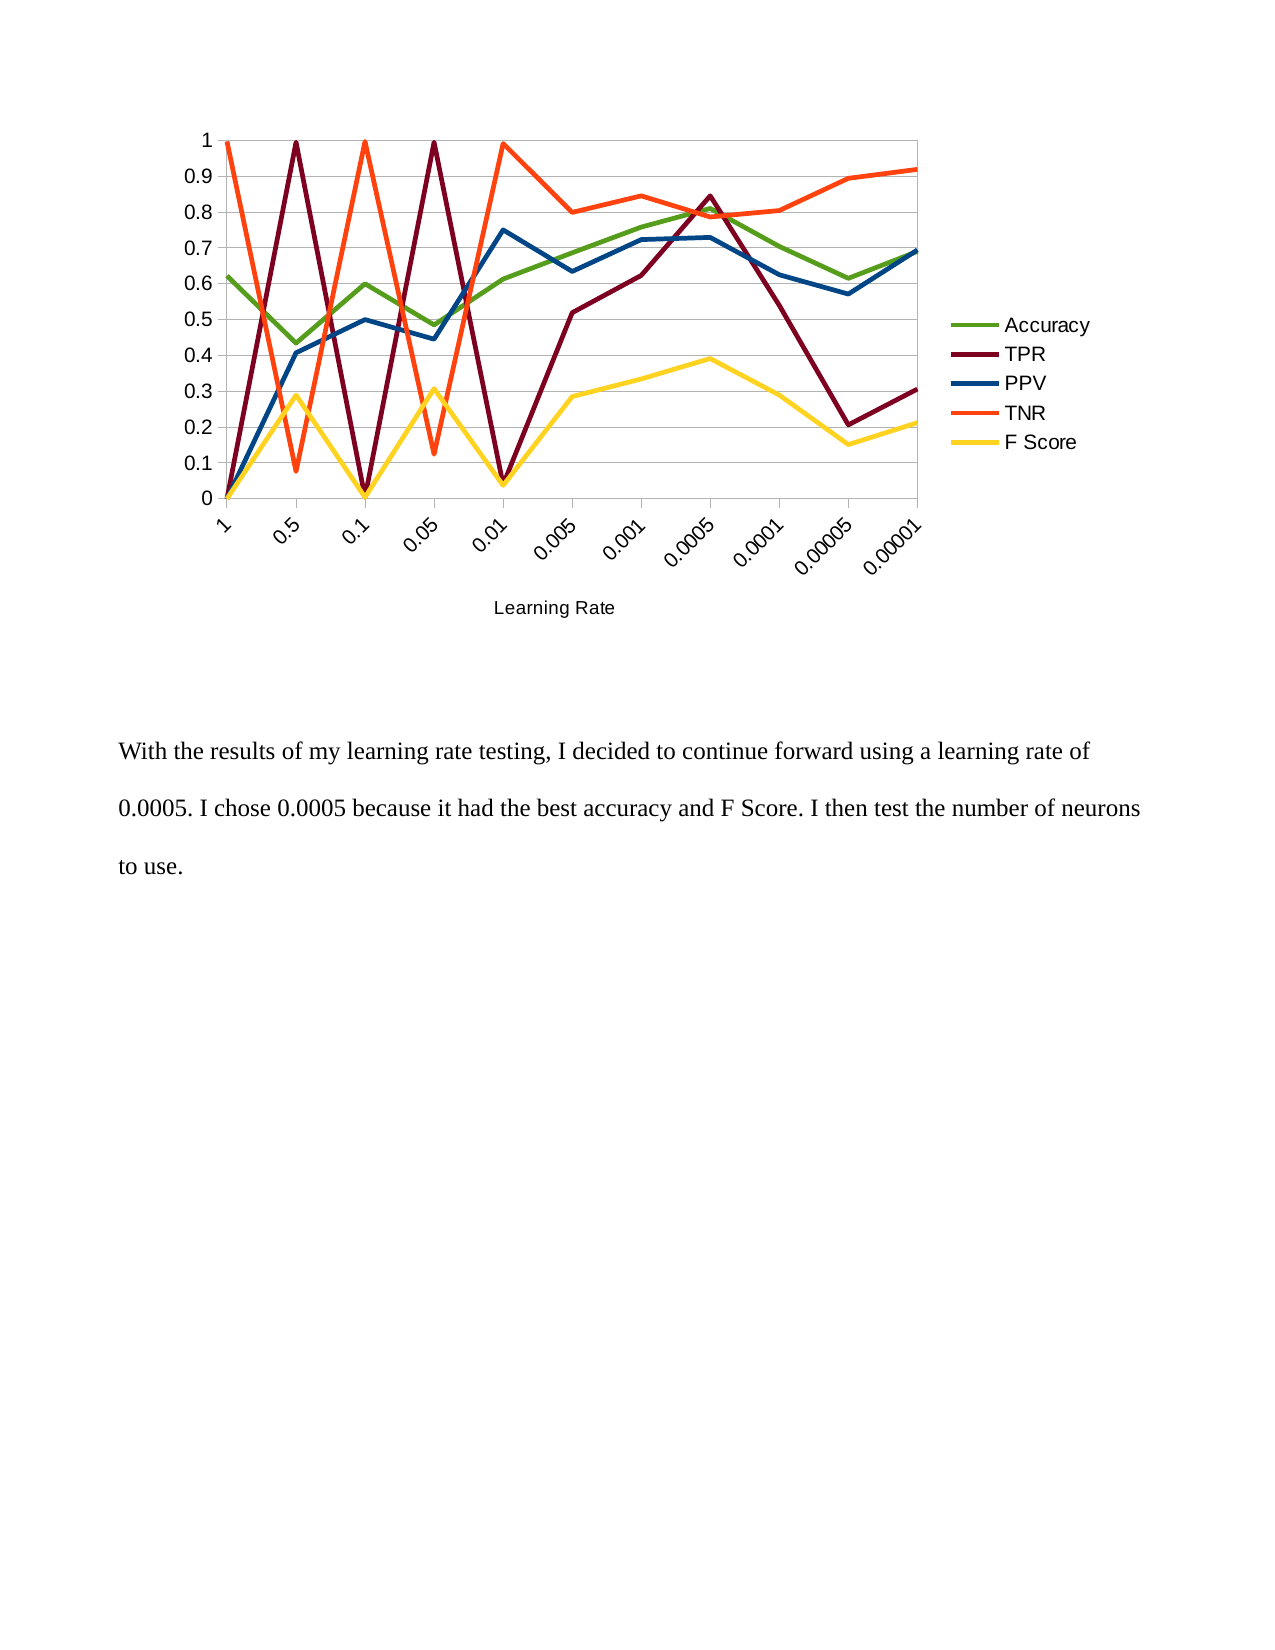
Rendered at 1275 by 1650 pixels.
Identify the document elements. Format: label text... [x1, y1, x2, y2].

text With the results of my learning rate testing, I decided to continue forward using a learning rate of 0.0005. I chose 0.0005 because it had the best accuracy and F Score. I then test the number of neurons to use. [118, 736, 1157, 879]
